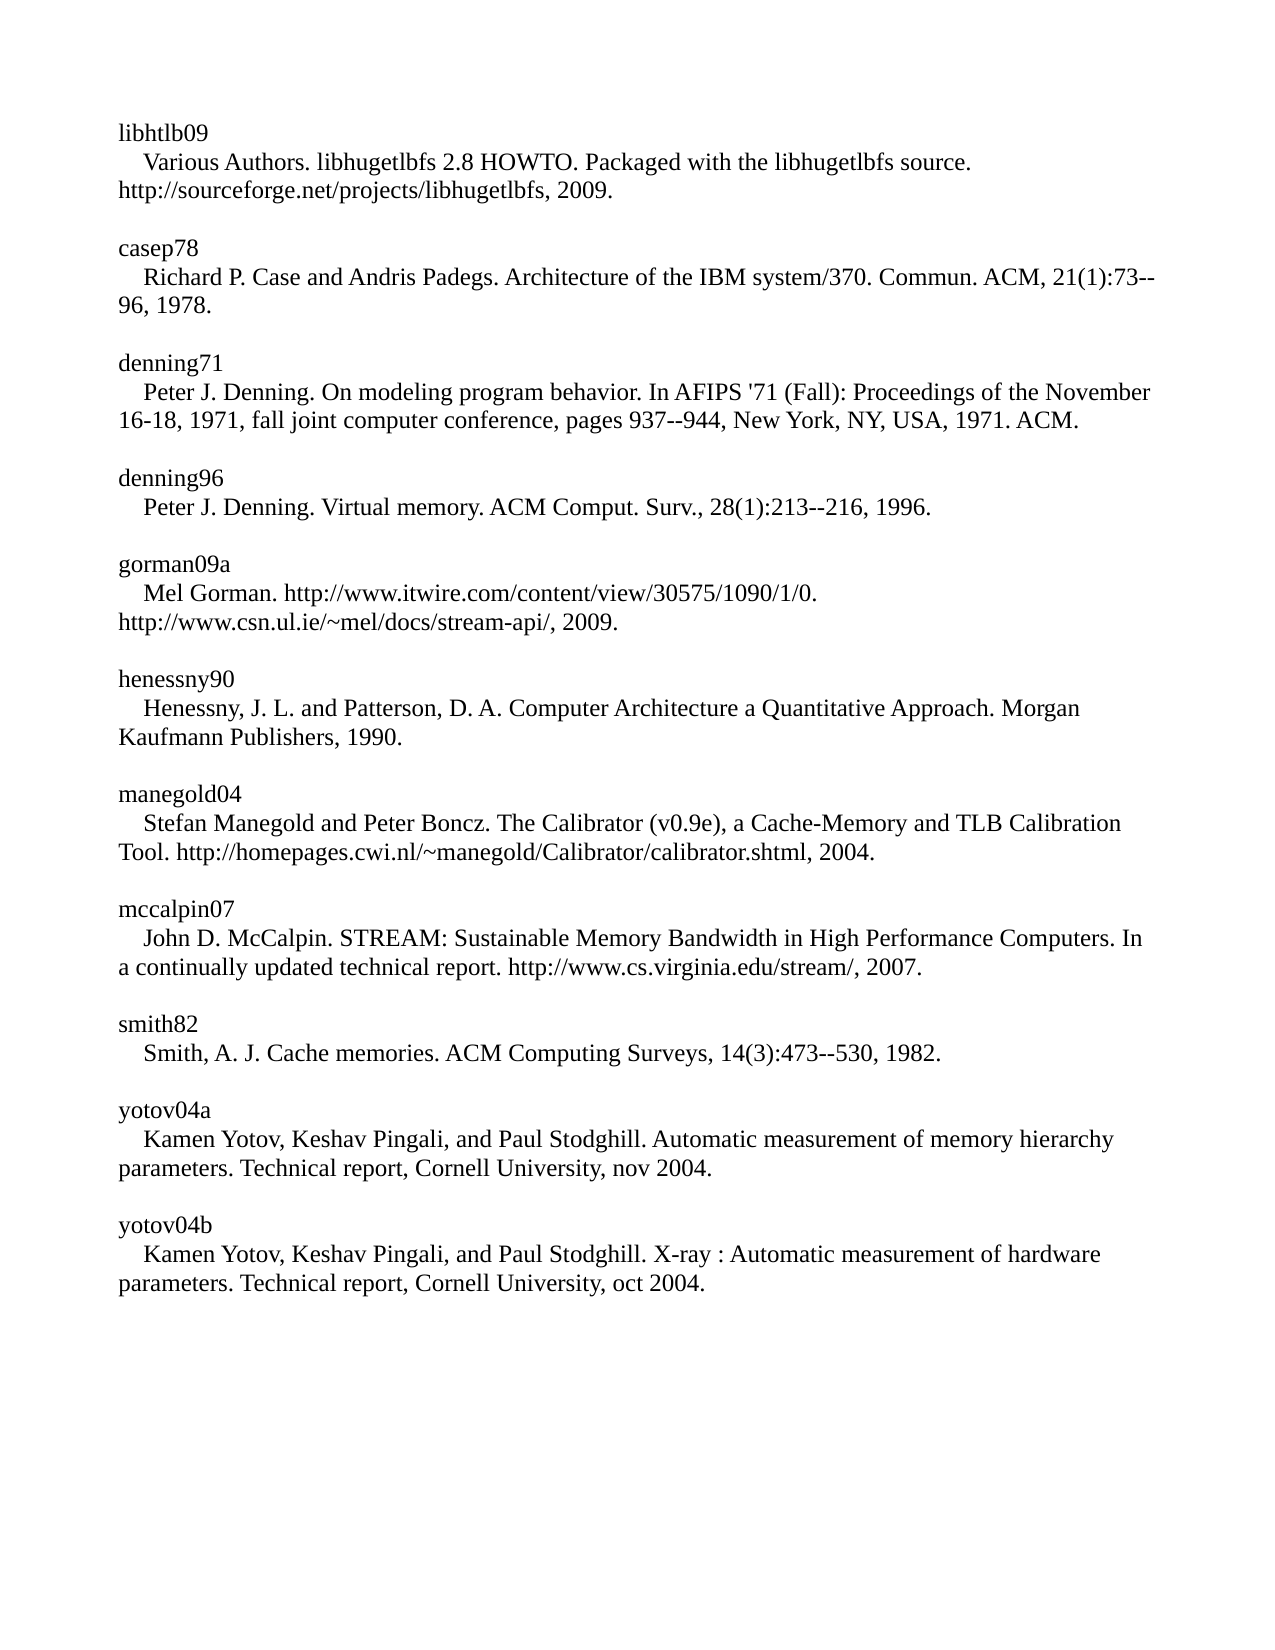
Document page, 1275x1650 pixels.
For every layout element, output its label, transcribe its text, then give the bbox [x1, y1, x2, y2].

text denning96 [118, 463, 1157, 492]
text denning71 [118, 348, 1157, 377]
text Mel Gorman. http://www.itwire.com/content/view/30575/1090/1/0. http://www.csn.ul.ie/~mel/docs/stream-api/, 2009. [118, 578, 1157, 636]
text John D. McCalpin. STREAM: Sustainable Memory Bandwidth in High Performance Computers. In a continually updated technical report. http://www.cs.virginia.edu/stream/, 2007. [118, 923, 1157, 981]
text Peter J. Denning. Virtual memory. ACM Comput. Surv., 28(1):213--216, 1996. [118, 492, 1157, 521]
text smith82 [118, 1009, 1157, 1038]
text manegold04 [118, 779, 1157, 808]
text Henessny, J. L. and Patterson, D. A. Computer Architecture a Quantitative Approach. Morgan Kaufmann Publishers, 1990. [118, 693, 1157, 751]
text mccalpin07 [118, 894, 1157, 923]
text libhtlb09 [118, 118, 1157, 147]
text Various Authors. libhugetlbfs 2.8 HOWTO. Packaged with the libhugetlbfs source. http://sourceforge.net/projects/libhugetlbfs, 2009. [118, 147, 1157, 204]
text Richard P. Case and Andris Padegs. Architecture of the IBM system/370. Commun. ACM, 21(1):73--96, 1978. [118, 262, 1157, 319]
text gorman09a [118, 549, 1157, 578]
text henessny90 [118, 664, 1157, 693]
text yotov04a [118, 1096, 1157, 1124]
text Kamen Yotov, Keshav Pingali, and Paul Stodghill. Automatic measurement of memory hierarchy parameters. Technical report, Cornell University, nov 2004. [118, 1124, 1157, 1182]
text Smith, A. J. Cache memories. ACM Computing Surveys, 14(3):473--530, 1982. [118, 1038, 1157, 1067]
text yotov04b [118, 1211, 1157, 1239]
text Peter J. Denning. On modeling program behavior. In AFIPS '71 (Fall): Proceedings of the November 16-18, 1971, fall joint computer conference, pages 937--944, New York, NY, USA, 1971. ACM. [118, 377, 1157, 434]
text casep78 [118, 233, 1157, 262]
text Stefan Manegold and Peter Boncz. The Calibrator (v0.9e), a Cache-Memory and TLB Calibration Tool. http://homepages.cwi.nl/~manegold/Calibrator/calibrator.shtml, 2004. [118, 808, 1157, 866]
text Kamen Yotov, Keshav Pingali, and Paul Stodghill. X-ray : Automatic measurement of hardware parameters. Technical report, Cornell University, oct 2004. [118, 1239, 1157, 1297]
